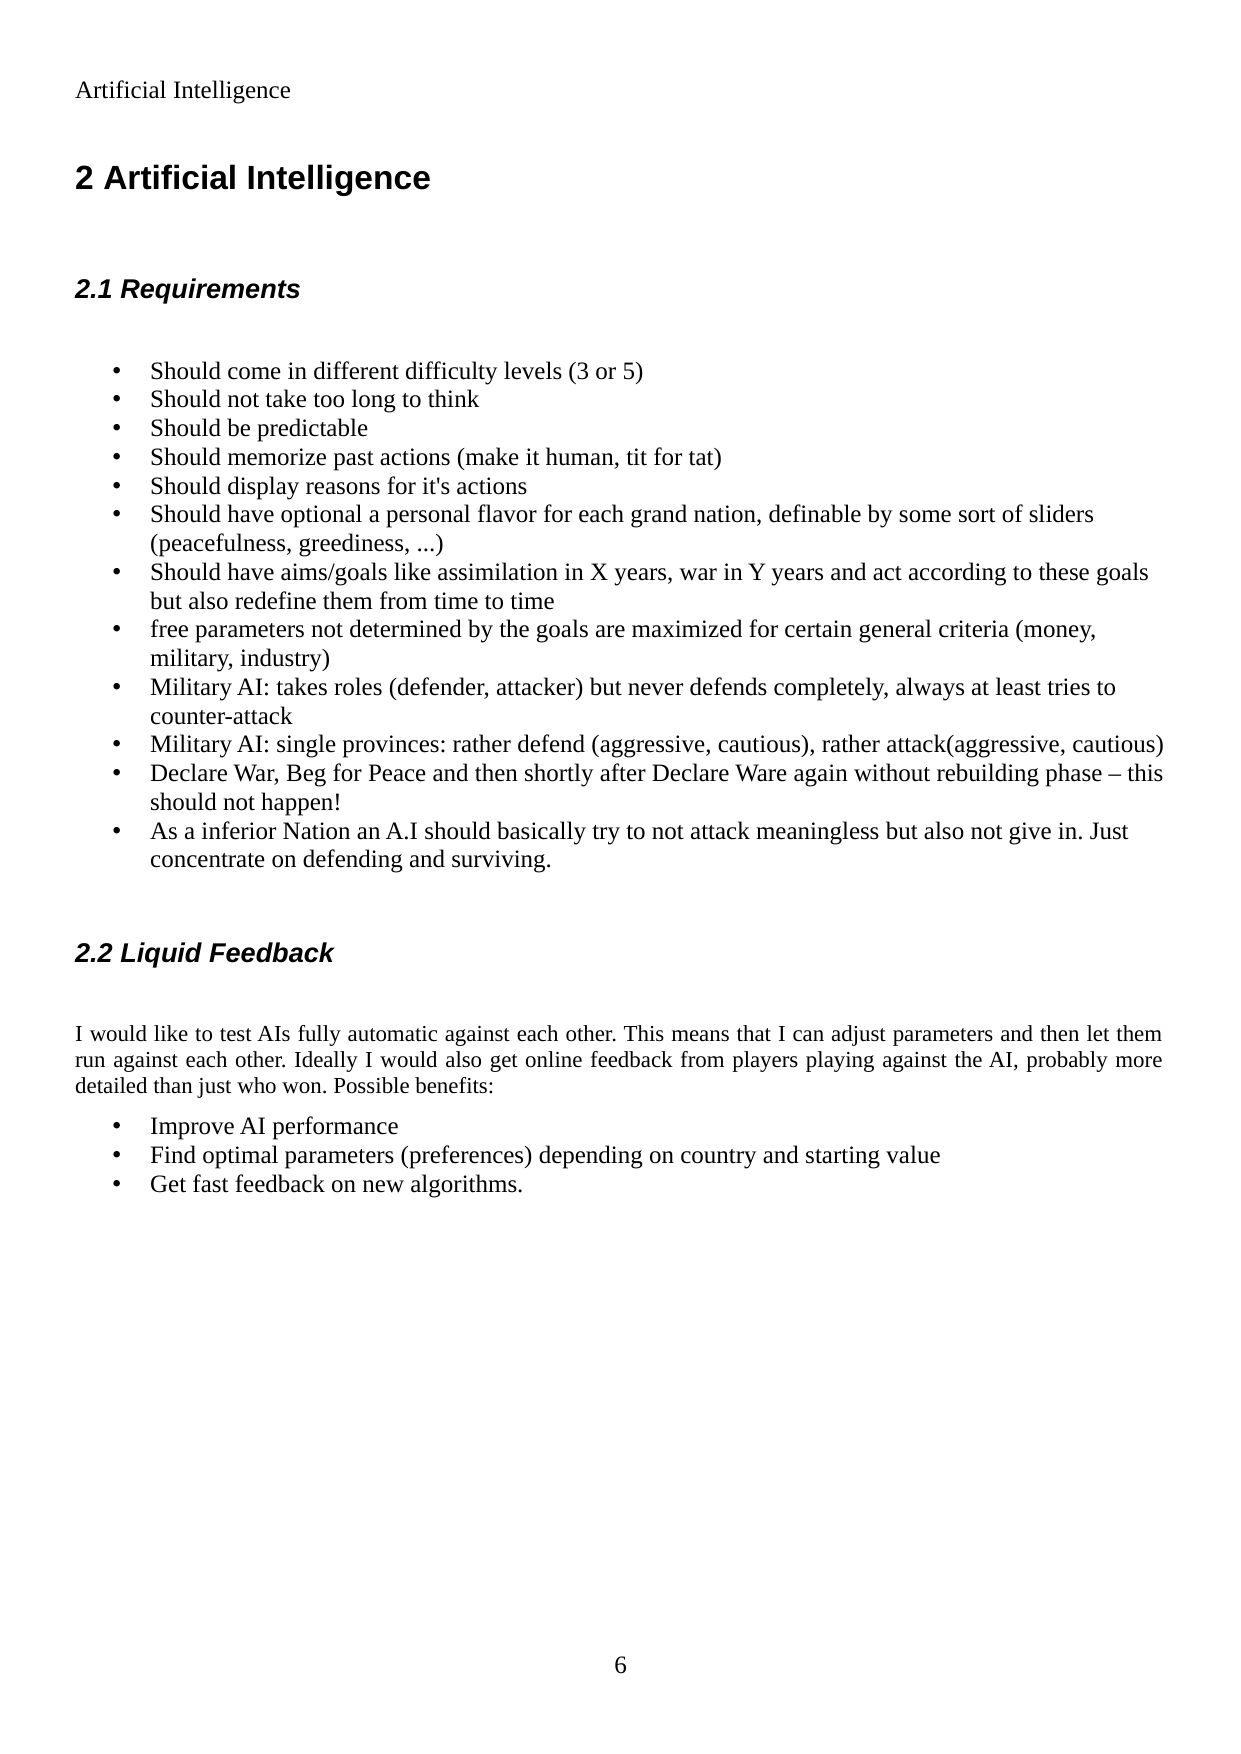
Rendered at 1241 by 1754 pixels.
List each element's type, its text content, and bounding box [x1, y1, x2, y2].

list Military AI: takes roles (defender, attacker) but never defends completely, always at least tries to counter-attack [112, 672, 1166, 729]
list Should come in different difficulty levels (3 or 5) [112, 356, 1166, 384]
list Should have optional a personal flavor for each grand nation, definable by some sort of sliders (peacefulness, greediness, ...) [112, 499, 1166, 557]
list Should display reasons for it's actions [112, 471, 1166, 499]
list Find optimal parameters (preferences) depending on country and starting value [112, 1140, 1166, 1169]
list Declare War, Beg for Peace and then shortly after Declare Ware again without rebuilding phase – this should not happen! [112, 758, 1166, 816]
list Improve AI performance [112, 1111, 1166, 1140]
list Should have aims/goals like assimilation in X years, war in Y years and act according to these goals but also redefine them from time to time [112, 557, 1166, 614]
list Should not take too long to think [112, 384, 1166, 413]
text I would like to test AIs fully automatic against each other. This means that I can adjust parameters and then let them run against each other. Ideally I would also get online feedback from players playing against the AI, probably more detailed than just who won. Possible benefits: [75, 1020, 1166, 1099]
list As a inferior Nation an A.I should basically try to not attack meaningless but also not give in. Just concentrate on defending and surviving. [112, 816, 1166, 873]
subtitle Liquid Feedback [75, 937, 1166, 968]
subtitle Requirements [75, 273, 1166, 304]
list free parameters not determined by the goals are maximized for certain general criteria (money, military, industry) [112, 614, 1166, 672]
subtitle Artificial Intelligence [75, 158, 1166, 197]
list Should be predictable [112, 413, 1166, 442]
list Military AI: single provinces: rather defend (aggressive, cautious), rather attack(aggressive, cautious) [112, 729, 1166, 758]
list Get fast feedback on new algorithms. [112, 1169, 1166, 1198]
list Should memorize past actions (make it human, tit for tat) [112, 442, 1166, 471]
